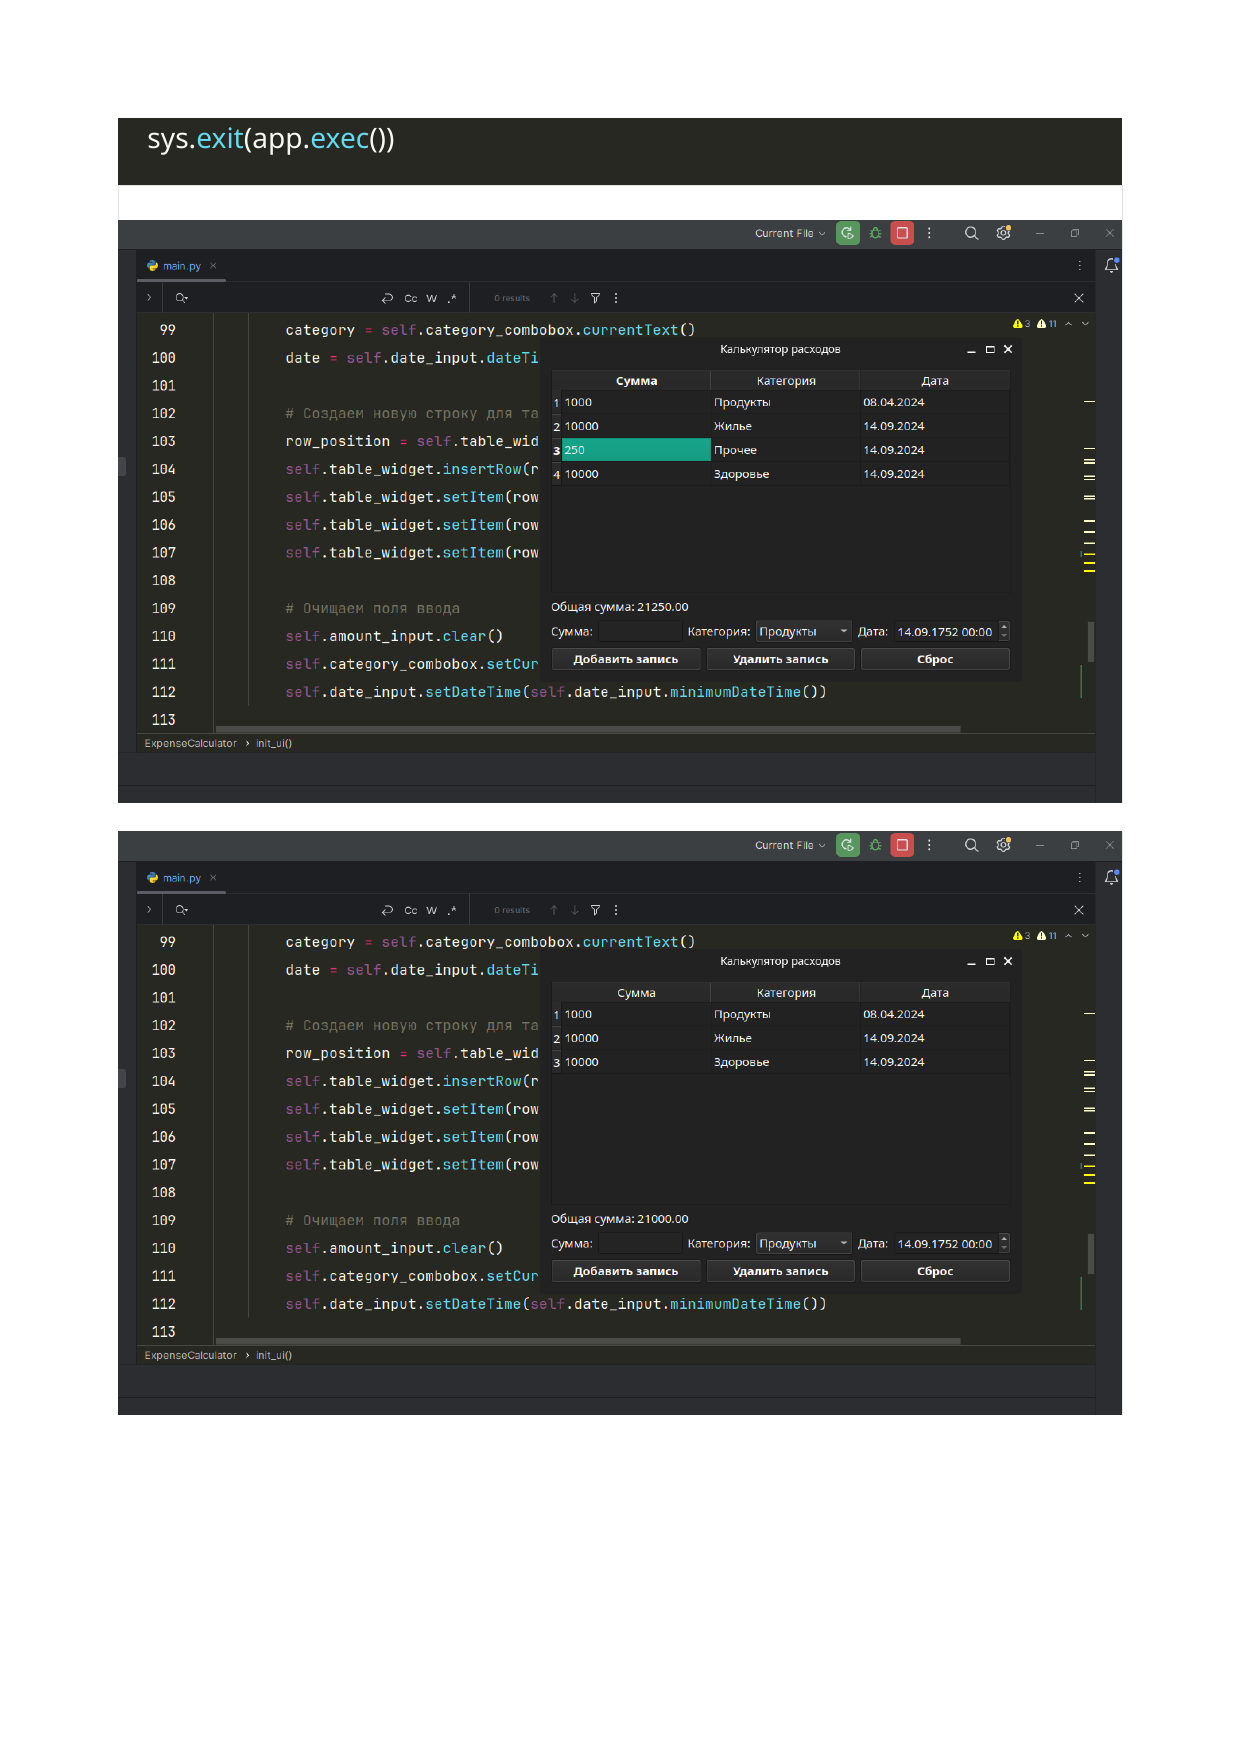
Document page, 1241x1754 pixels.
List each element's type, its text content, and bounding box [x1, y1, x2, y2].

text sys.exit(app.exec()) [118, 118, 1122, 185]
picture [118, 220, 1123, 803]
picture [118, 831, 1123, 1415]
